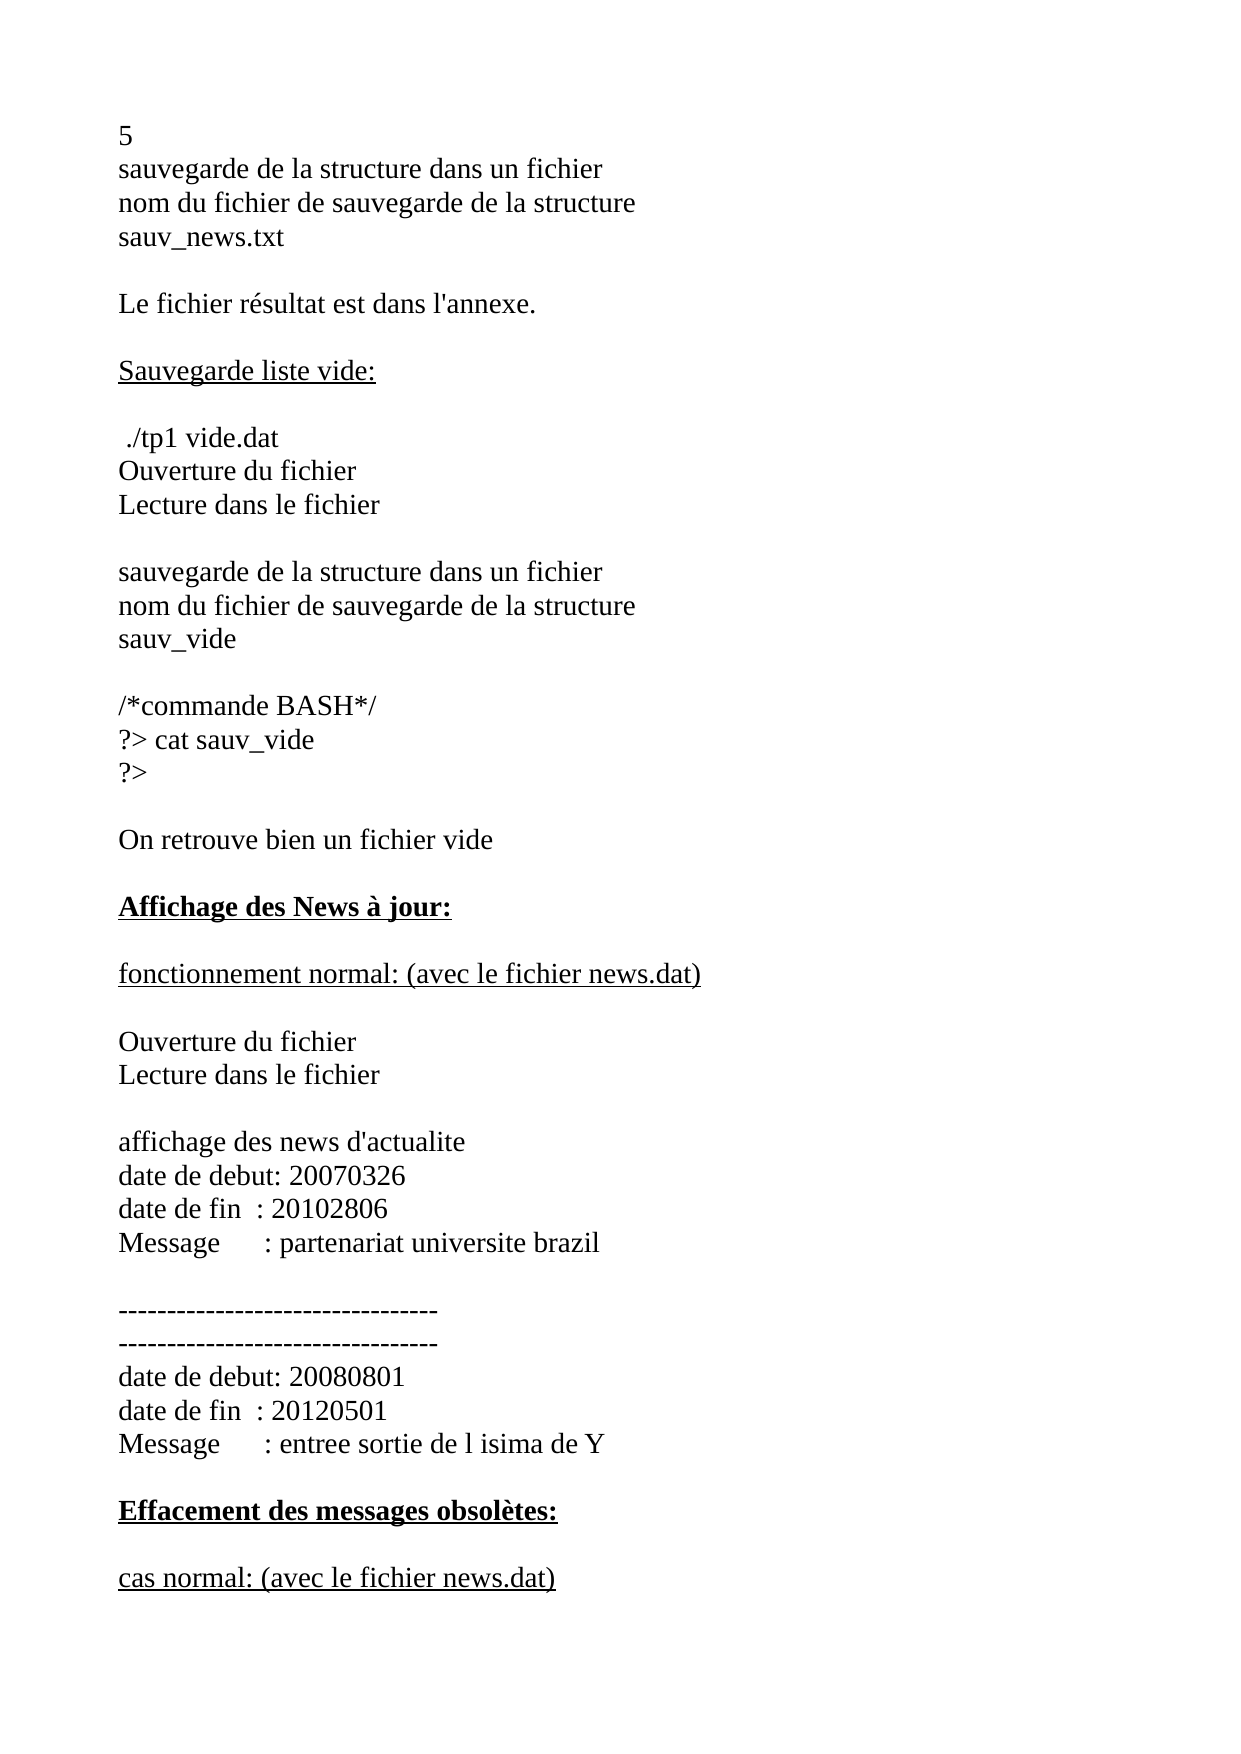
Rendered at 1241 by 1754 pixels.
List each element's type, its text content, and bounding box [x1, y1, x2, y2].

text Effacement des messages obsolètes: [118, 1493, 1122, 1527]
text sauv_vide [118, 621, 1122, 655]
text cas normal: (avec le fichier news.dat) [118, 1560, 1122, 1594]
text ?> cat sauv_vide [118, 722, 1122, 755]
text Sauvegarde liste vide: [118, 353, 1122, 386]
text Message : entree sortie de l isima de Y [118, 1426, 1122, 1460]
text --------------------------------- [118, 1326, 1122, 1359]
text sauvegarde de la structure dans un fichier [118, 554, 1122, 588]
text date de fin : 20120501 [118, 1393, 1122, 1426]
text Message : partenariat universite brazil [118, 1225, 1122, 1258]
text sauvegarde de la structure dans un fichier [118, 152, 1122, 185]
text sauv_news.txt [118, 219, 1122, 252]
text date de fin : 20102806 [118, 1191, 1122, 1225]
text ./tp1 vide.dat [118, 420, 1122, 453]
text Affichage des News à jour: [118, 889, 1122, 923]
text Lecture dans le fichier [118, 487, 1122, 521]
text On retrouve bien un fichier vide [118, 822, 1122, 856]
text date de debut: 20070326 [118, 1158, 1122, 1191]
text --------------------------------- [118, 1292, 1122, 1326]
text /*commande BASH*/ [118, 688, 1122, 722]
text Lecture dans le fichier [118, 1057, 1122, 1091]
text date de debut: 20080801 [118, 1359, 1122, 1393]
text Ouverture du fichier [118, 1024, 1122, 1057]
text fonctionnement normal: (avec le fichier news.dat) [118, 957, 1122, 990]
text nom du fichier de sauvegarde de la structure [118, 588, 1122, 621]
text Le fichier résultat est dans l'annexe. [118, 286, 1122, 319]
text affichage des news d'actualite [118, 1124, 1122, 1158]
text ?> [118, 755, 1122, 789]
text nom du fichier de sauvegarde de la structure [118, 185, 1122, 219]
text 5 [118, 118, 1122, 152]
text Ouverture du fichier [118, 453, 1122, 487]
